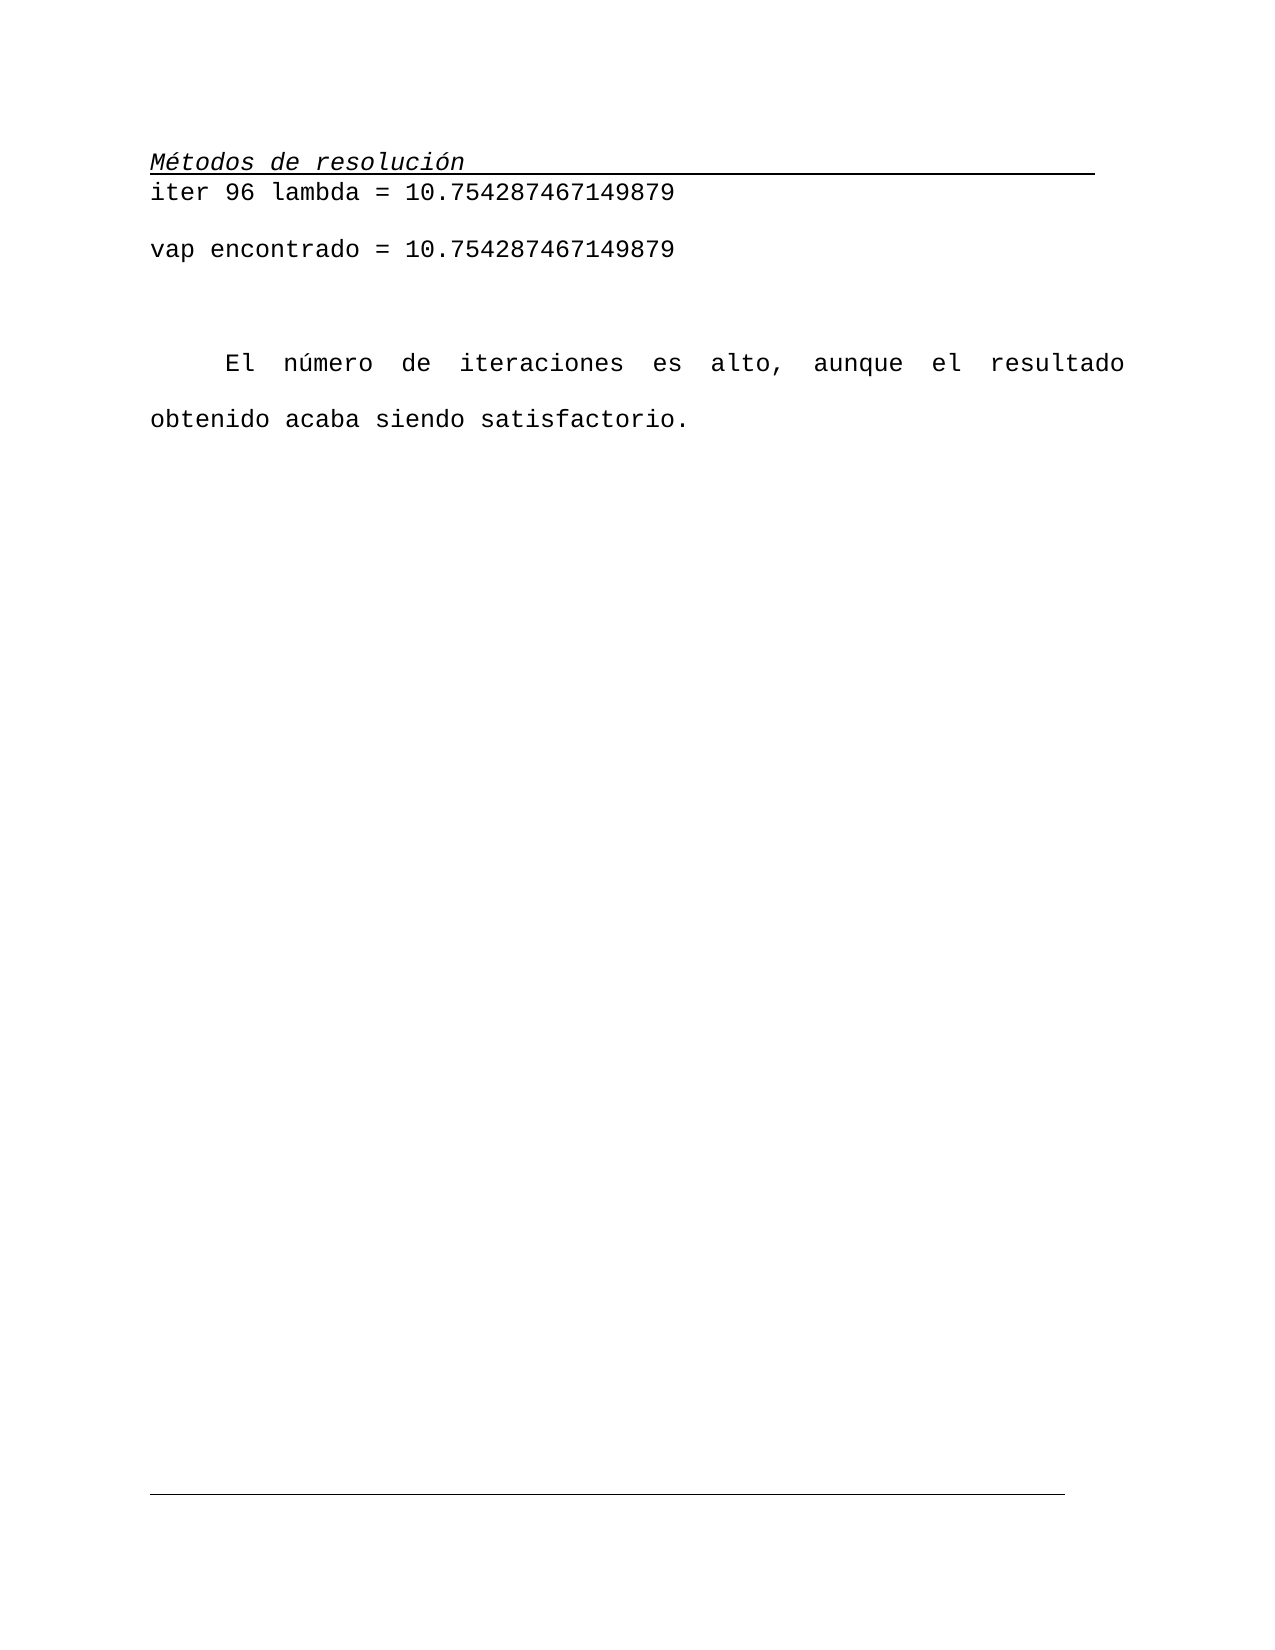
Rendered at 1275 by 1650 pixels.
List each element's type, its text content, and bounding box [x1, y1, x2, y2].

text vap encontrado = 10.754287467149879 [150, 236, 1125, 264]
text El número de iteraciones es alto, aunque el resultado obtenido acaba siendo satisfactorio. [150, 350, 1125, 435]
text iter 96 lambda = 10.754287467149879 [150, 179, 1125, 208]
